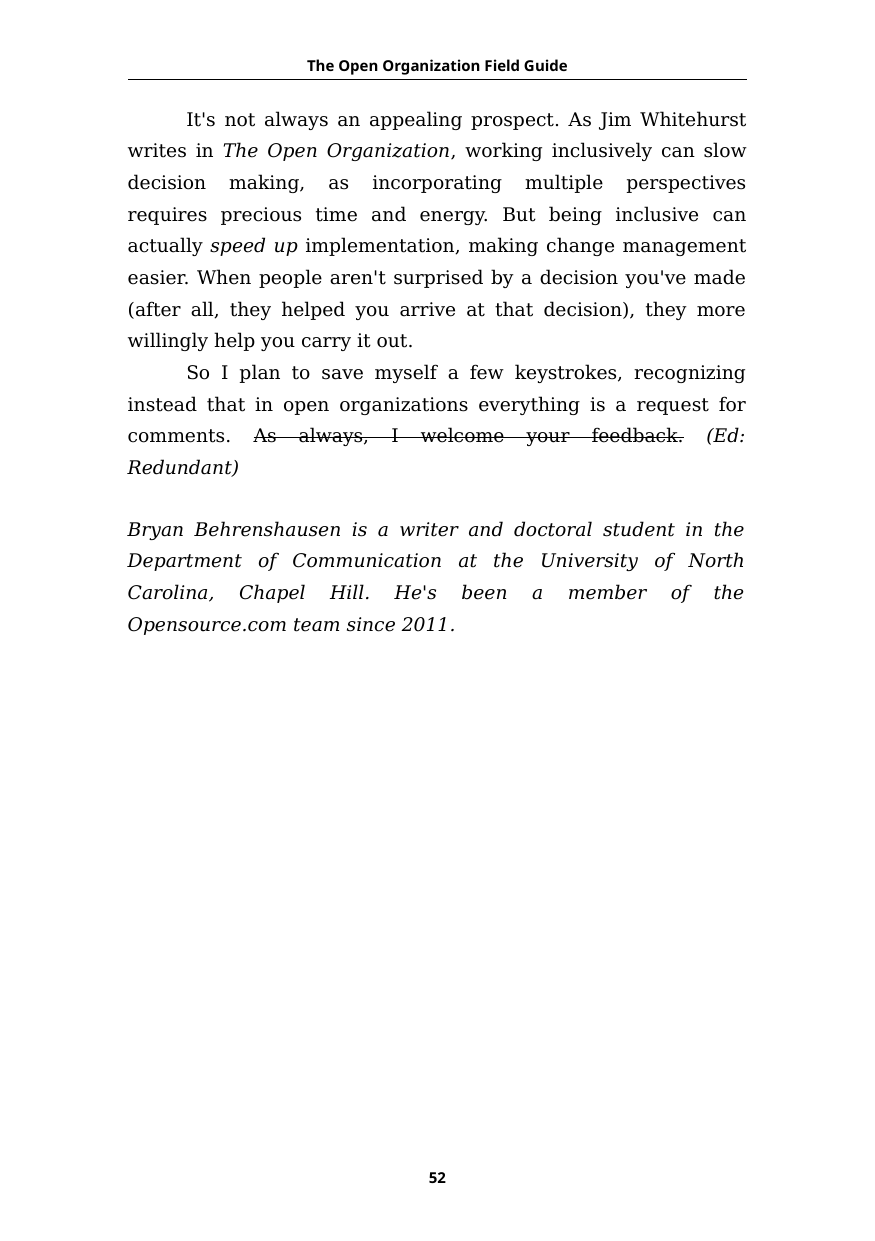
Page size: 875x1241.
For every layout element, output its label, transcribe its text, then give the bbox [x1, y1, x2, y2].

text Bryan Behrenshausen is a writer and doctoral student in the Department of Communication at the University of North Carolina, Chapel Hill. He's been a member of the Opensource.com team since 2011. [127, 518, 747, 635]
text It's not always an appealing prospect. As Jim Whitehurst writes in The Open Organization, working inclusively can slow decision making, as incorporating multiple perspectives requires precious time and energy. But being inclusive can actually speed up implementation, making change management easier. When people aren't surprised by a decision you've made (after all, they helped you arrive at that decision), they more willingly help you carry it out. [127, 108, 747, 352]
text So I plan to save myself a few keystrokes, recognizing instead that in open organizations everything is a request for comments. As always, I welcome your feedback. (Ed: Redundant) [127, 362, 747, 479]
